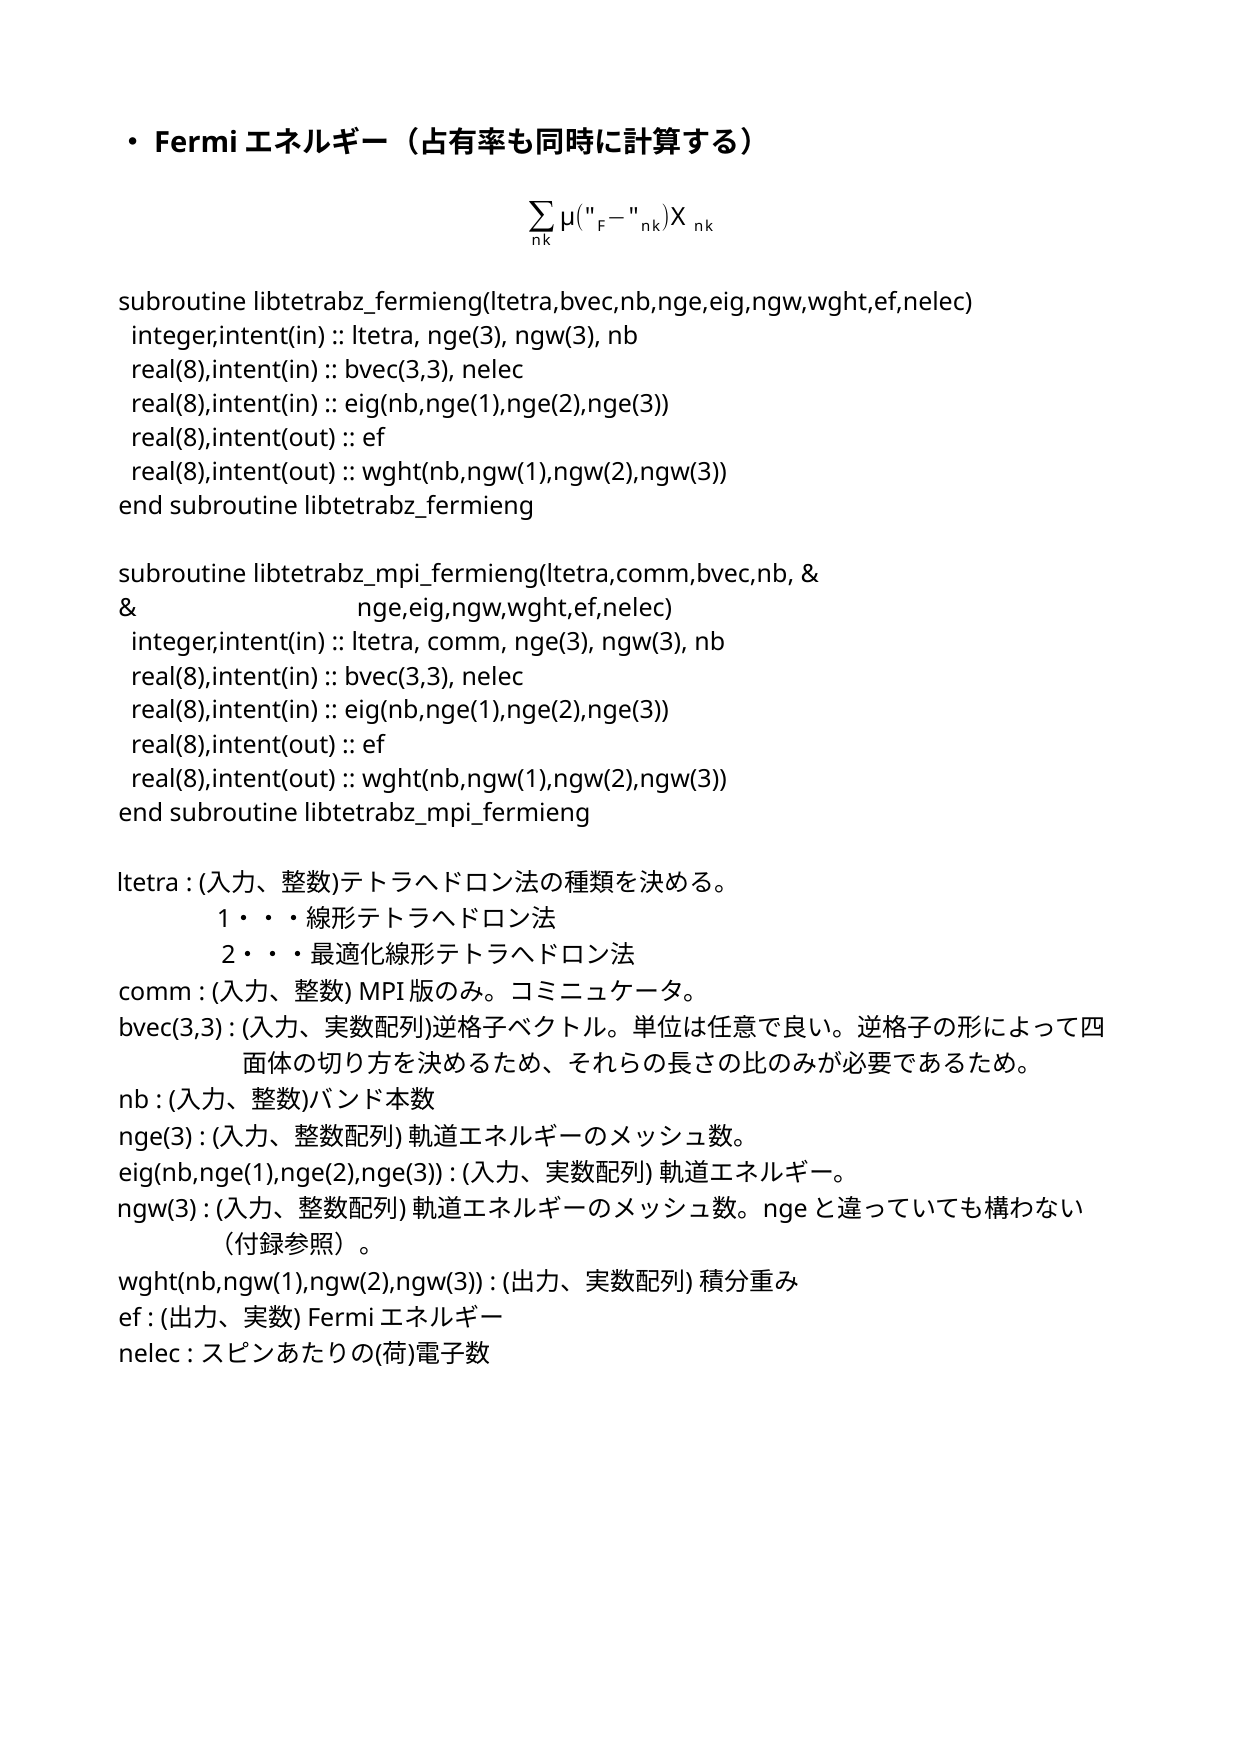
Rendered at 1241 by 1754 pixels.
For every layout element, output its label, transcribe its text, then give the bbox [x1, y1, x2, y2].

text real(8),intent(out) :: ef [118, 420, 1122, 454]
text ・ Fermiエネルギー（占有率も同時に計算する） [118, 118, 1122, 161]
text eig(nb,nge(1),nge(2),nge(3)) : (入力、実数配列) 軌道エネルギー。 [118, 1152, 1122, 1189]
text ltetra : (入力、整数)テトラへドロン法の種類を決める。 [117, 862, 1122, 899]
text nb : (入力、整数)バンド本数 [118, 1080, 1122, 1116]
text wght(nb,ngw(1),ngw(2),ngw(3)) : (出力、実数配列) 積分重み [118, 1261, 1122, 1297]
text ngw(3) : (入力、整数配列) 軌道エネルギーのメッシュ数。ngeと違っていても構わない（付録参照）。 [117, 1189, 1122, 1261]
text real(8),intent(out) :: ef [118, 726, 1122, 760]
text subroutine libtetrabz_mpi_fermieng(ltetra,comm,bvec,nb, & [118, 556, 1122, 590]
text real(8),intent(in) :: bvec(3,3), nelec [118, 352, 1122, 386]
text real(8),intent(out) :: wght(nb,ngw(1),ngw(2),ngw(3)) [118, 454, 1122, 488]
text subroutine libtetrabz_fermieng(ltetra,bvec,nb,nge,eig,ngw,wght,ef,nelec) [118, 283, 1122, 317]
text ef : (出力、実数) Fermiエネルギー [118, 1297, 1122, 1334]
text nge(3) : (入力、整数配列) 軌道エネルギーのメッシュ数。 [118, 1116, 1122, 1152]
text real(8),intent(in) :: eig(nb,nge(1),nge(2),nge(3)) [118, 692, 1122, 726]
text 2・・・最適化線形テトラへドロン法 [119, 935, 1122, 971]
text nelec : スピンあたりの(荷)電子数 [118, 1334, 1122, 1370]
text end subroutine libtetrabz_fermieng [118, 488, 1122, 522]
text real(8),intent(in) :: bvec(3,3), nelec [118, 658, 1122, 692]
text 1・・・線形テトラへドロン法 [117, 899, 1122, 935]
text & nge,eig,ngw,wght,ef,nelec) [118, 590, 1122, 624]
text integer,intent(in) :: ltetra, nge(3), ngw(3), nb [118, 317, 1122, 352]
text real(8),intent(in) :: eig(nb,nge(1),nge(2),nge(3)) [118, 386, 1122, 420]
text end subroutine libtetrabz_mpi_fermieng [118, 794, 1122, 828]
text integer,intent(in) :: ltetra, comm, nge(3), ngw(3), nb [118, 624, 1122, 658]
text bvec(3,3) : (入力、実数配列)逆格子ベクトル。単位は任意で良い。逆格子の形によって四面体の切り方を決めるため、それらの長さの比のみが必要であるため。 [118, 1007, 1122, 1080]
text comm : (入力、整数) MPI版のみ。コミニュケータ。 [118, 971, 1122, 1007]
text real(8),intent(out) :: wght(nb,ngw(1),ngw(2),ngw(3)) [118, 760, 1122, 794]
